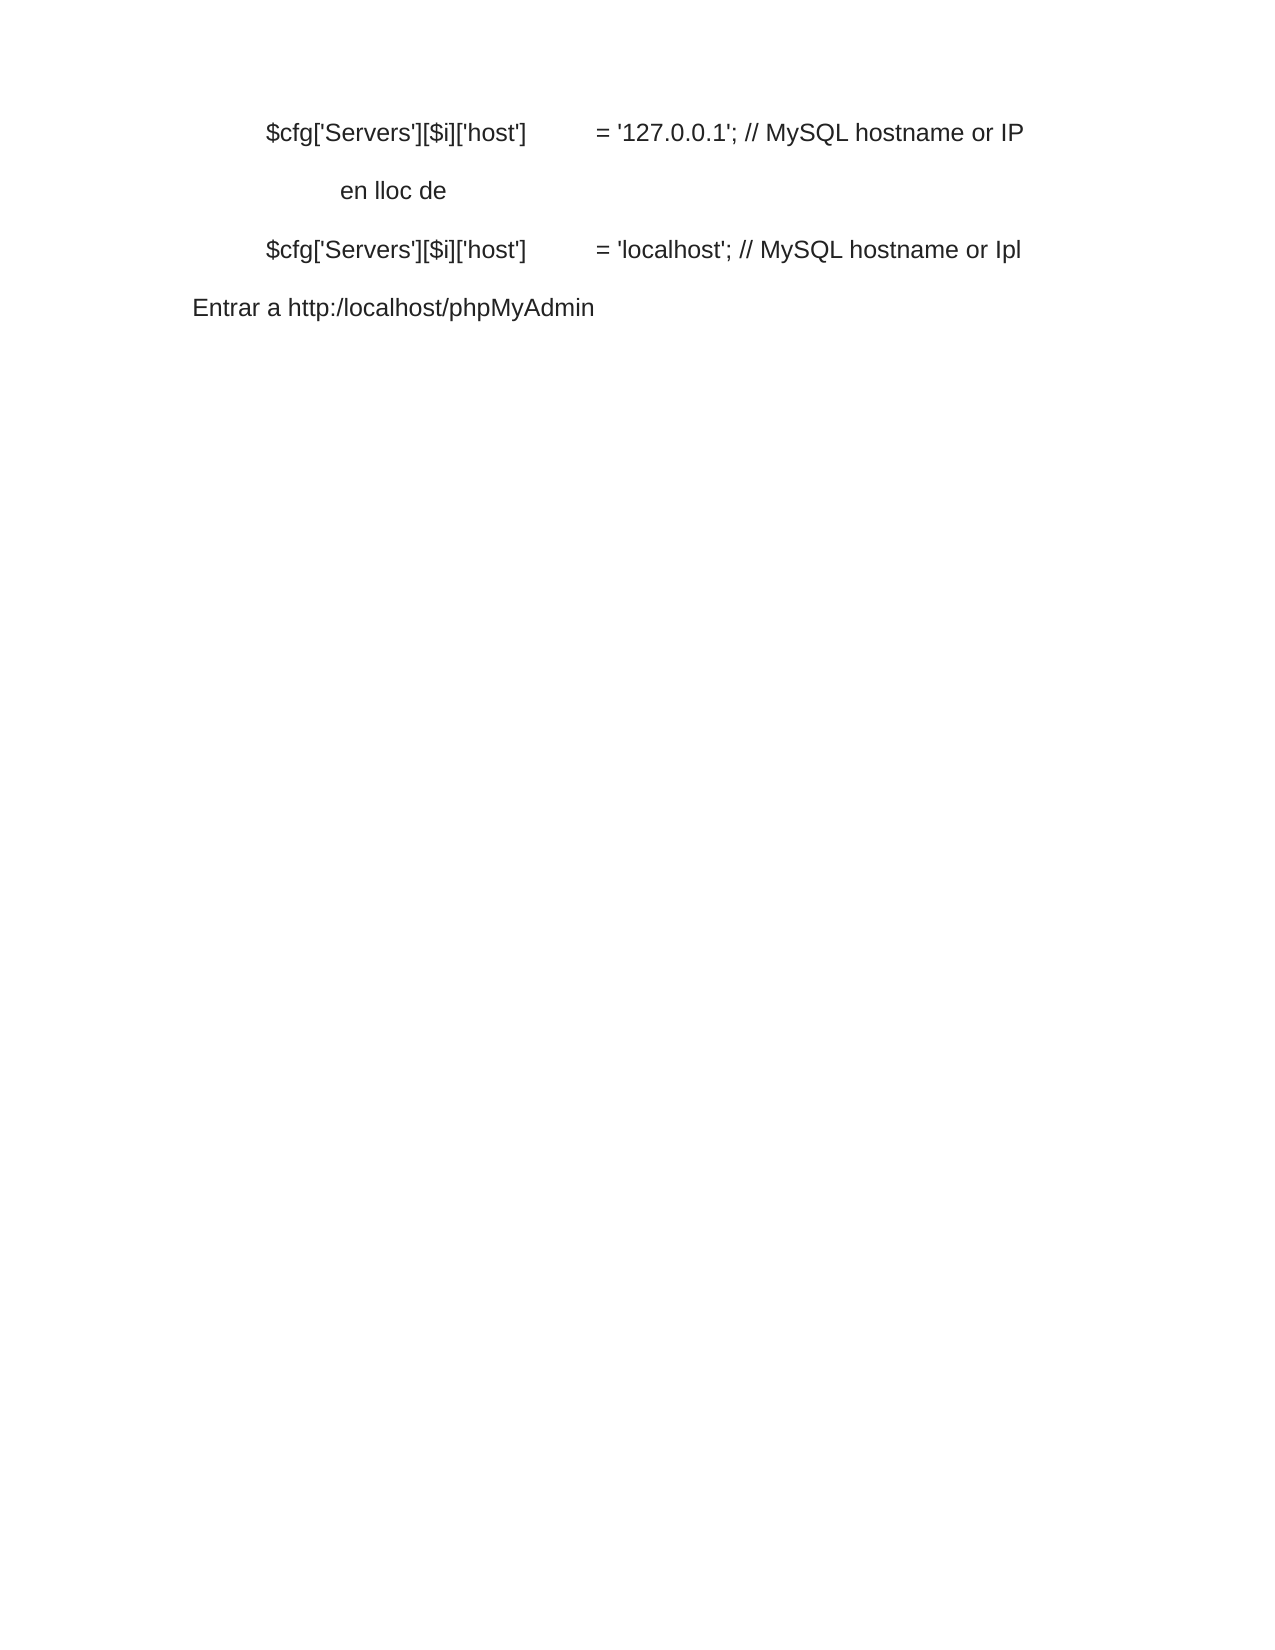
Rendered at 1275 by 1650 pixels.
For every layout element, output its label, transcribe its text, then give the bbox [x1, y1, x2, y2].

text $cfg['Servers'][$i]['host'] = 'localhost'; // MySQL hostname or Ipl [266, 234, 1157, 263]
text Entrar a http:/localhost/phpMyAdmin [192, 293, 1157, 322]
text en lloc de [340, 176, 1157, 205]
text $cfg['Servers'][$i]['host'] = '127.0.0.1'; // MySQL hostname or IP [118, 118, 1157, 147]
